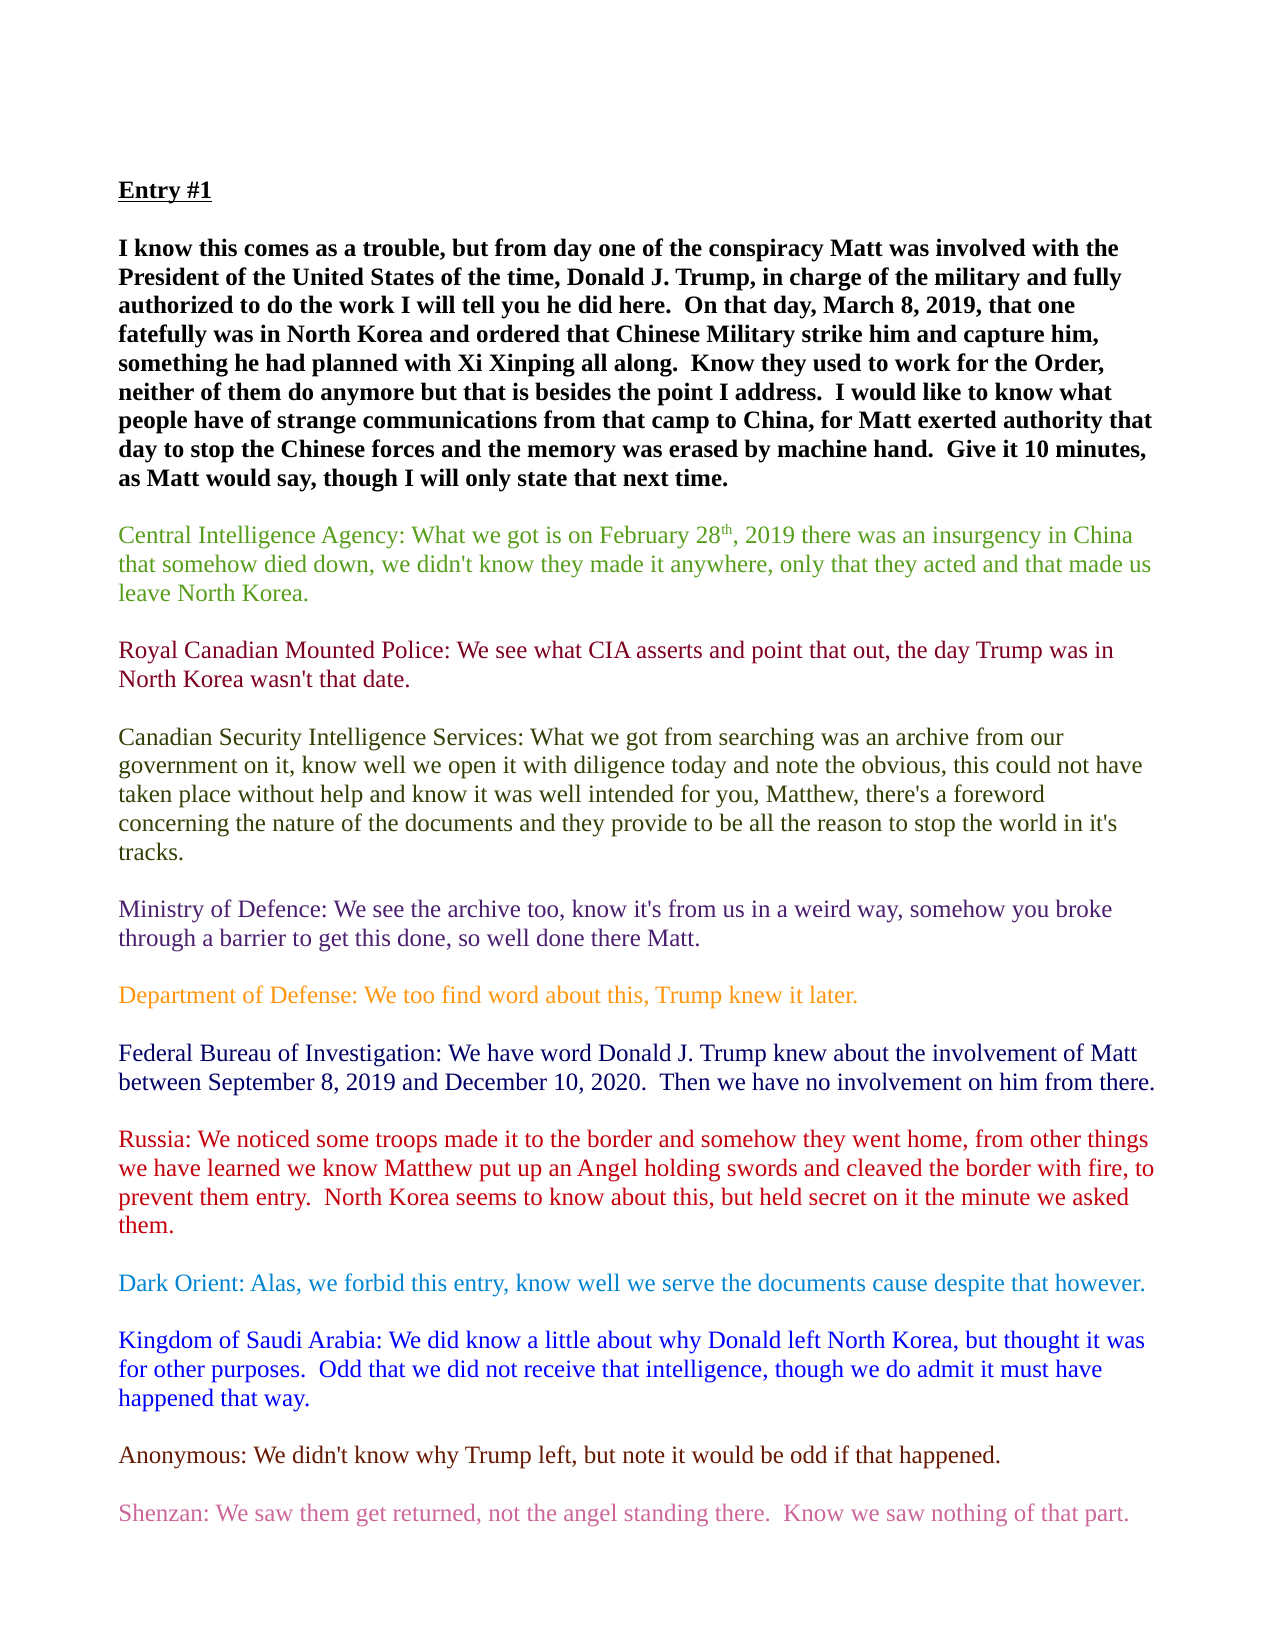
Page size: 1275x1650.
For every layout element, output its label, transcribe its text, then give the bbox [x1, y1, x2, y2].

text Kingdom of Saudi Arabia: We did know a little about why Donald left North Korea, but thought it was for other purposes. Odd that we did not receive that intelligence, though we do admit it must have happened that way. [118, 1326, 1157, 1412]
text Entry #1 [118, 176, 1157, 204]
text Ministry of Defence: We see the archive too, know it's from us in a weird way, somehow you broke through a barrier to get this done, so well done there Matt. [118, 894, 1157, 952]
text Dark Orient: Alas, we forbid this entry, know well we serve the documents cause despite that however. [118, 1268, 1157, 1297]
text Canadian Security Intelligence Services: What we got from searching was an archive from our government on it, know well we open it with diligence today and note the obvious, this could not have taken place without help and know it was well intended for you, Matthew, there's a foreword concerning the nature of the documents and they provide to be all the reason to stop the world in it's tracks. [118, 722, 1157, 866]
text Federal Bureau of Investigation: We have word Donald J. Trump knew about the involvement of Matt between September 8, 2019 and December 10, 2020. Then we have no involvement on him from there. [118, 1038, 1157, 1096]
text Shenzan: We saw them get returned, not the angel standing there. Know we saw nothing of that part. [118, 1498, 1157, 1527]
text Royal Canadian Mounted Police: We see what CIA asserts and point that out, the day Trump was in North Korea wasn't that date. [118, 636, 1157, 693]
text Anonymous: We didn't know why Trump left, but note it would be odd if that happened. [118, 1441, 1157, 1469]
text Central Intelligence Agency: What we got is on February 28th, 2019 there was an insurgency in China that somehow died down, we didn't know they made it anywhere, only that they acted and that made us leave North Korea. [118, 521, 1157, 607]
text I know this comes as a trouble, but from day one of the conspiracy Matt was involved with the President of the United States of the time, Donald J. Trump, in charge of the military and fully authorized to do the work I will tell you he did here. On that day, March 8, 2019, that one fatefully was in North Korea and ordered that Chinese Military strike him and capture him, something he had planned with Xi Xinping all along. Know they used to work for the Order, neither of them do anymore but that is besides the point I address. I would like to know what people have of strange communications from that camp to China, for Matt exerted authority that day to stop the Chinese forces and the memory was erased by machine hand. Give it 10 minutes, as Matt would say, though I will only state that next time. [118, 233, 1157, 492]
text Russia: We noticed some troops made it to the border and somehow they went home, from other things we have learned we know Matthew put up an Angel holding swords and cleaved the border with fire, to prevent them entry. North Korea seems to know about this, but held secret on it the minute we asked them. [118, 1124, 1157, 1239]
text Department of Defense: We too find word about this, Trump knew it later. [118, 981, 1157, 1009]
